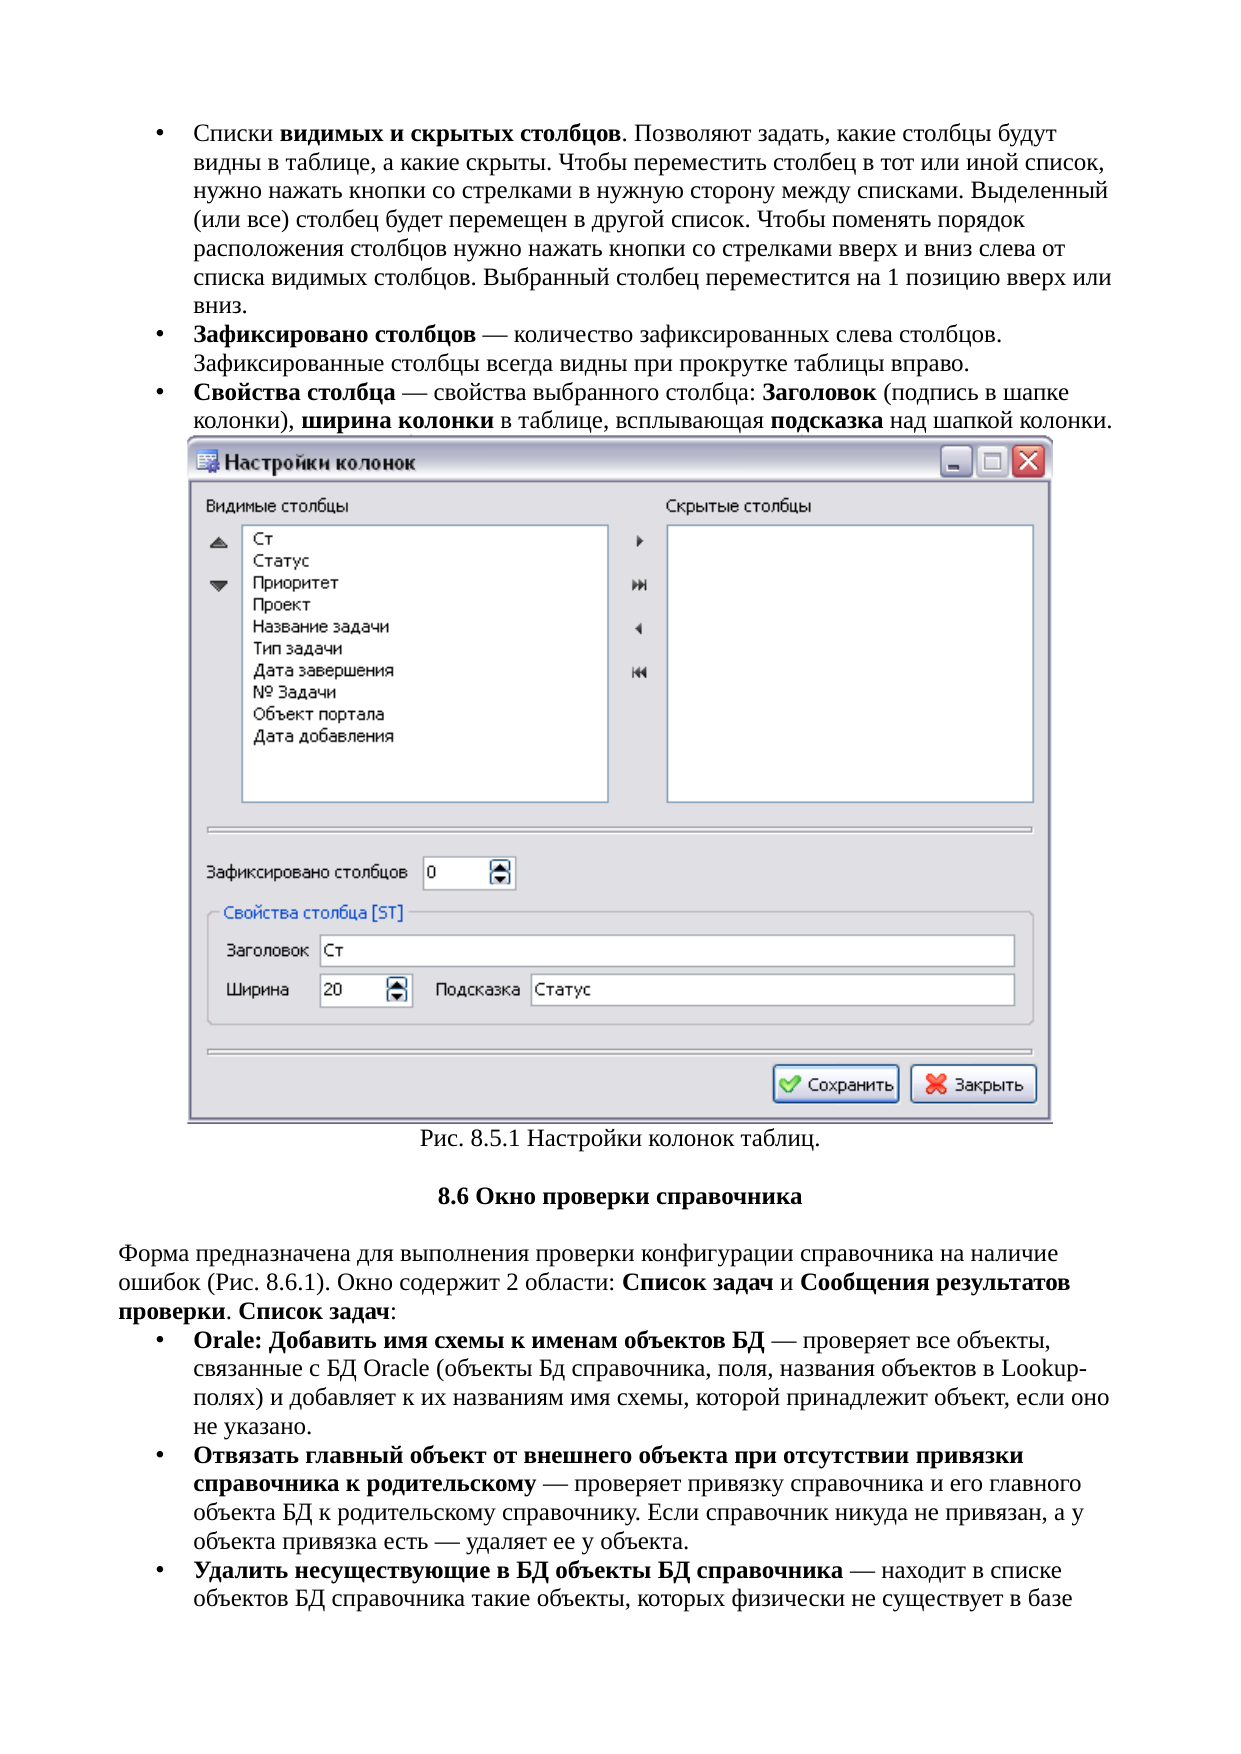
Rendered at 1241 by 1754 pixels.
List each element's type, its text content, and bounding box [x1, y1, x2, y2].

list Зафиксировано столбцов — количество зафиксированных слева столбцов. Зафиксированные столбцы всегда видны при прокрутке таблицы вправо. [156, 319, 1122, 377]
list Свойства столбца — свойства выбранного столбца: Заголовок (подпись в шапке колонки), ширина колонки в таблице, всплывающая подсказка над шапкой колонки. [156, 377, 1122, 434]
list Удалить несуществующие в БД объекты БД справочника — находит в списке объектов БД справочника такие объекты, которых физически не существует в базе [156, 1555, 1122, 1612]
picture [187, 434, 1053, 1124]
text Рис. 8.5.1 Настройки колонок таблиц. [118, 434, 1122, 1152]
list Списки видимых и скрытых столбцов. Позволяют задать, какие столбцы будут видны в таблице, а какие скрыты. Чтобы переместить столбец в тот или иной список, нужно нажать кнопки со стрелками в нужную сторону между списками. Выделенный (или все) столбец будет перемещен в другой список. Чтобы поменять порядок расположения столбцов нужно нажать кнопки со стрелками вверх и вниз слева от списка видимых столбцов. Выбранный столбец переместится на 1 позицию вверх или вниз. [156, 118, 1122, 319]
list Orale: Добавить имя схемы к именам объектов БД — проверяет все объекты, связанные с БД Oracle (объекты Бд справочника, поля, названия объектов в Lookup-полях) и добавляет к их названиям имя схемы, которой принадлежит объект, если оно не указано. [156, 1325, 1122, 1440]
list Отвязать главный объект от внешнего объекта при отсутствии привязки справочника к родительскому — проверяет привязку справочника и его главного объекта БД к родительскому справочнику. Если справочник никуда не привязан, а у объекта привязка есть — удаляет ее у объекта. [156, 1440, 1122, 1555]
text Форма предназначена для выполнения проверки конфигурации справочника на наличие ошибок (Рис. 8.6.1). Окно содержит 2 области: Список задач и Сообщения результатов проверки. Список задач: [118, 1238, 1122, 1325]
text 8.6 Окно проверки справочника [118, 1181, 1122, 1210]
